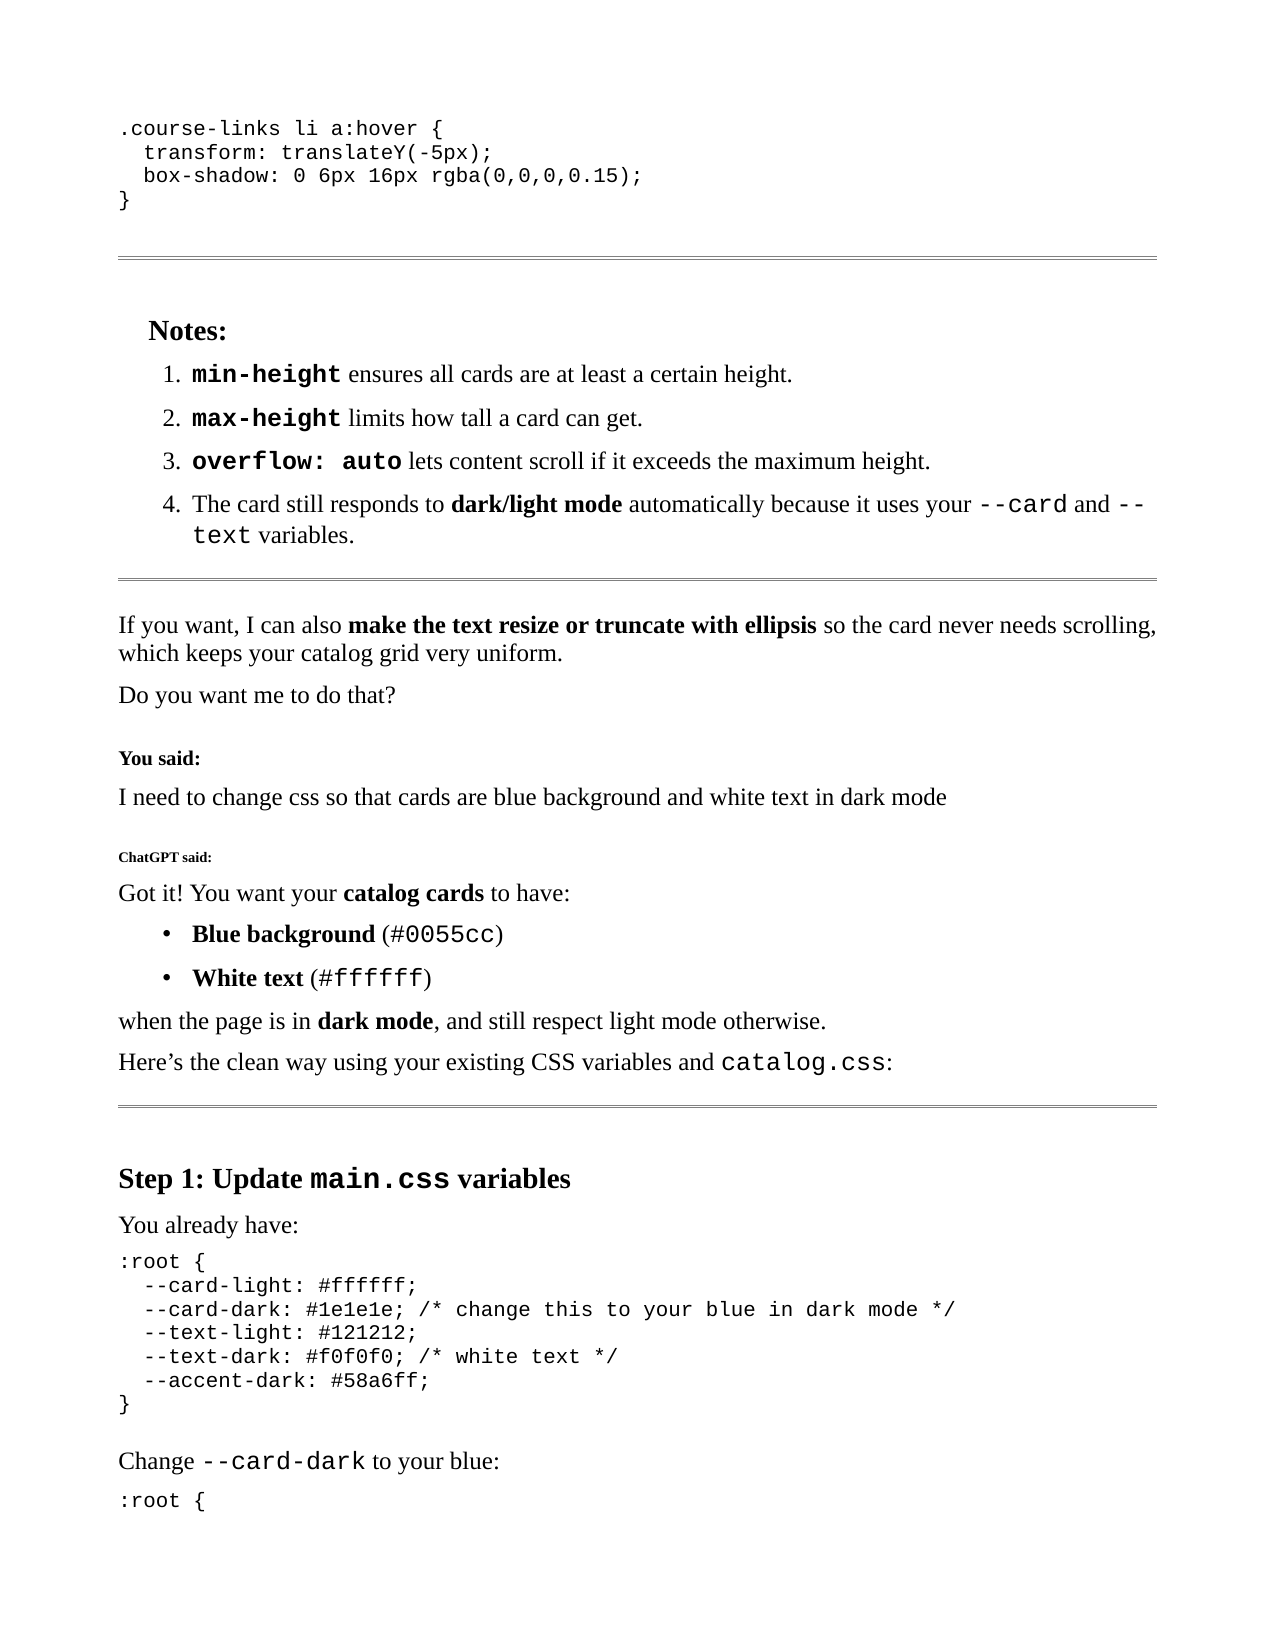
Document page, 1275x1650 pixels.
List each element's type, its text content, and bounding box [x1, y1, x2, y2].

text transform: translateY(-5px); [118, 142, 1157, 165]
subtitle ChatGPT said: [118, 849, 1157, 866]
text :root { [118, 1251, 1157, 1275]
subtitle Step 1: Update main.css variables [118, 1162, 1157, 1198]
text } [118, 189, 1157, 213]
list White text (#ffffff) [162, 963, 1157, 993]
text --text-dark: #f0f0f0; /* white text */ [118, 1346, 1157, 1370]
text I need to change css so that cards are blue background and white text in dark mode [118, 782, 1157, 811]
text Here’s the clean way using your existing CSS variables and catalog.css: [118, 1047, 1157, 1078]
list The card still responds to dark/light mode automatically because it uses your --card and --text variables. [162, 489, 1157, 551]
text } [118, 1393, 1157, 1417]
list Blue background (#0055cc) [162, 919, 1157, 950]
subtitle ✅ Notes: [118, 313, 1157, 347]
text .course-links li a:hover { [118, 118, 1157, 142]
text --accent-dark: #58a6ff; [118, 1370, 1157, 1393]
text You already have: [118, 1210, 1157, 1239]
subtitle You said: [118, 746, 1157, 770]
text Do you want me to do that? [118, 680, 1157, 708]
text Change --card-dark to your blue: [118, 1446, 1157, 1477]
text If you want, I can also make the text resize or truncate with ellipsis so the card never needs scrolling, which keeps your catalog grid very uniform. [118, 610, 1157, 667]
text :root { [118, 1490, 1157, 1513]
text --card-dark: #1e1e1e; /* change this to your blue in dark mode */ [118, 1299, 1157, 1322]
text Got it! You want your catalog cards to have: [118, 878, 1157, 907]
list overflow: auto lets content scroll if it exceeds the maximum height. [162, 446, 1157, 477]
text when the page is in dark mode, and still respect light mode otherwise. [118, 1006, 1157, 1035]
list max-height limits how tall a card can get. [162, 403, 1157, 433]
text box-shadow: 0 6px 16px rgba(0,0,0,0.15); [118, 165, 1157, 189]
text --text-light: #121212; [118, 1322, 1157, 1346]
list min-height ensures all cards are at least a certain height. [162, 359, 1157, 390]
text --card-light: #ffffff; [118, 1275, 1157, 1299]
